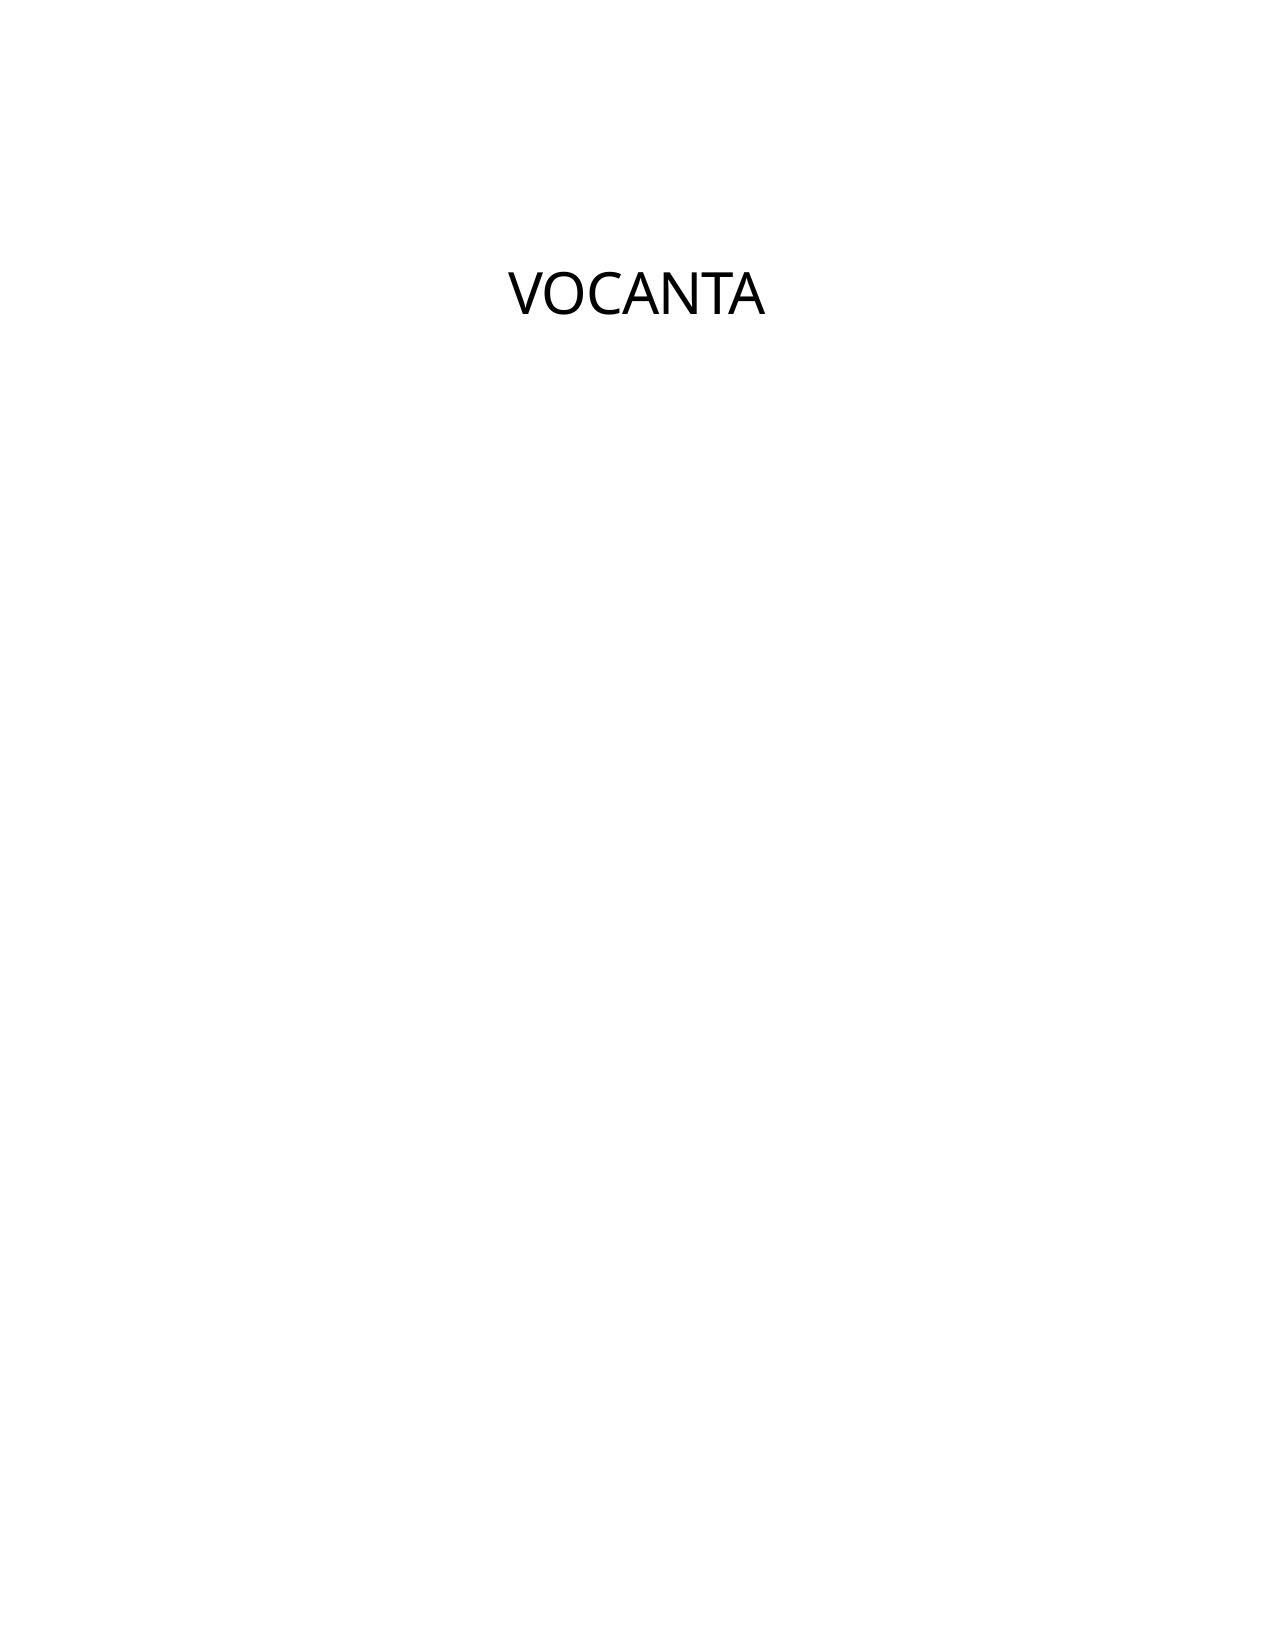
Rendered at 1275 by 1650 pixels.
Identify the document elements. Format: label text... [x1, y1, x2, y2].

title VOCANTA [150, 252, 1125, 332]
